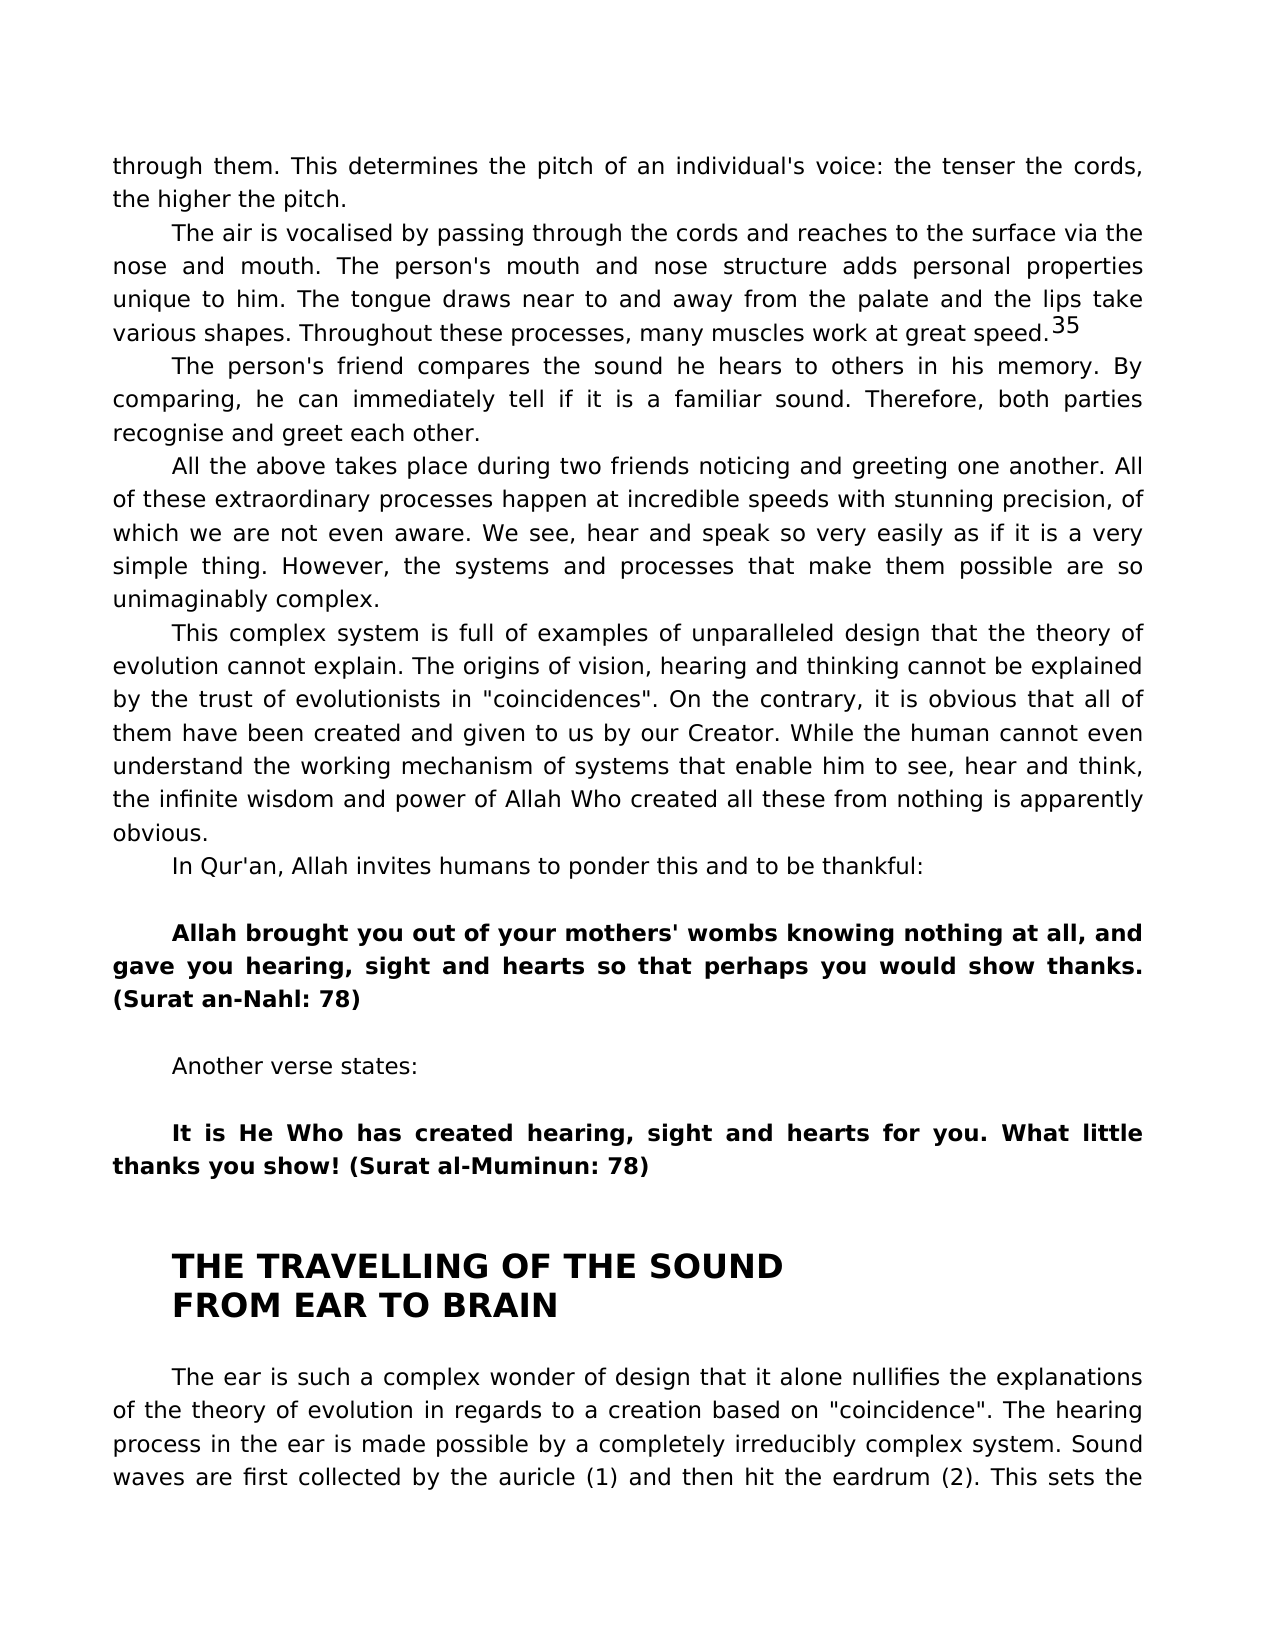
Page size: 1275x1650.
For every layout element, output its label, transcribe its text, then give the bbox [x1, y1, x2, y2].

text FROM EAR TO BRAIN [112, 1286, 1145, 1325]
text It is He Who has created hearing, sight and hearts for you. What little thanks you show! (Surat al-Muminun: 78) [112, 1114, 1145, 1181]
text This complex system is full of examples of unparalleled design that the theory of evolution cannot explain. The origins of vision, hearing and thinking cannot be explained by the trust of evolutionists in "coincidences". On the contrary, it is obvious that all of them have been created and given to us by our Creator. While the human cannot even understand the working mechanism of systems that enable him to see, hear and think, the infinite wisdom and power of Allah Who created all these from nothing is apparently obvious. [112, 614, 1145, 848]
text The person's friend compares the sound he hears to others in his memory. By comparing, he can immediately tell if it is a familiar sound. Therefore, both parties recognise and greet each other. [112, 348, 1145, 448]
text All the above takes place during two friends noticing and greeting one another. All of these extraordinary processes happen at incredible speeds with stunning precision, of which we are not even aware. We see, hear and speak so very easily as if it is a very simple thing. However, the systems and processes that make them possible are so unimaginably complex. [112, 448, 1145, 614]
text through them. This determines the pitch of an individual's voice: the tenser the cords, the higher the pitch. [112, 148, 1145, 214]
text Allah brought you out of your mothers' wombs knowing nothing at all, and gave you hearing, sight and hearts so that perhaps you would show thanks. (Surat an-Nahl: 78) [112, 914, 1145, 1014]
text THE TRAVELLING OF THE SOUND [112, 1248, 1145, 1286]
text The ear is such a complex wonder of design that it alone nullifies the explanations of the theory of evolution in regards to a creation based on "coincidence". The hearing process in the ear is made possible by a completely irreducibly complex system. Sound waves are first collected by the auricle (1) and then hit the eardrum (2). This sets the [112, 1359, 1145, 1492]
text In Qur'an, Allah invites humans to ponder this and to be thankful: [112, 848, 1145, 881]
text Another verse states: [112, 1048, 1145, 1081]
text The air is vocalised by passing through the cords and reaches to the surface via the nose and mouth. The person's mouth and nose structure adds personal properties unique to him. The tongue draws near to and away from the palate and the lips take various shapes. Throughout these processes, many muscles work at great speed.35 [112, 214, 1145, 348]
